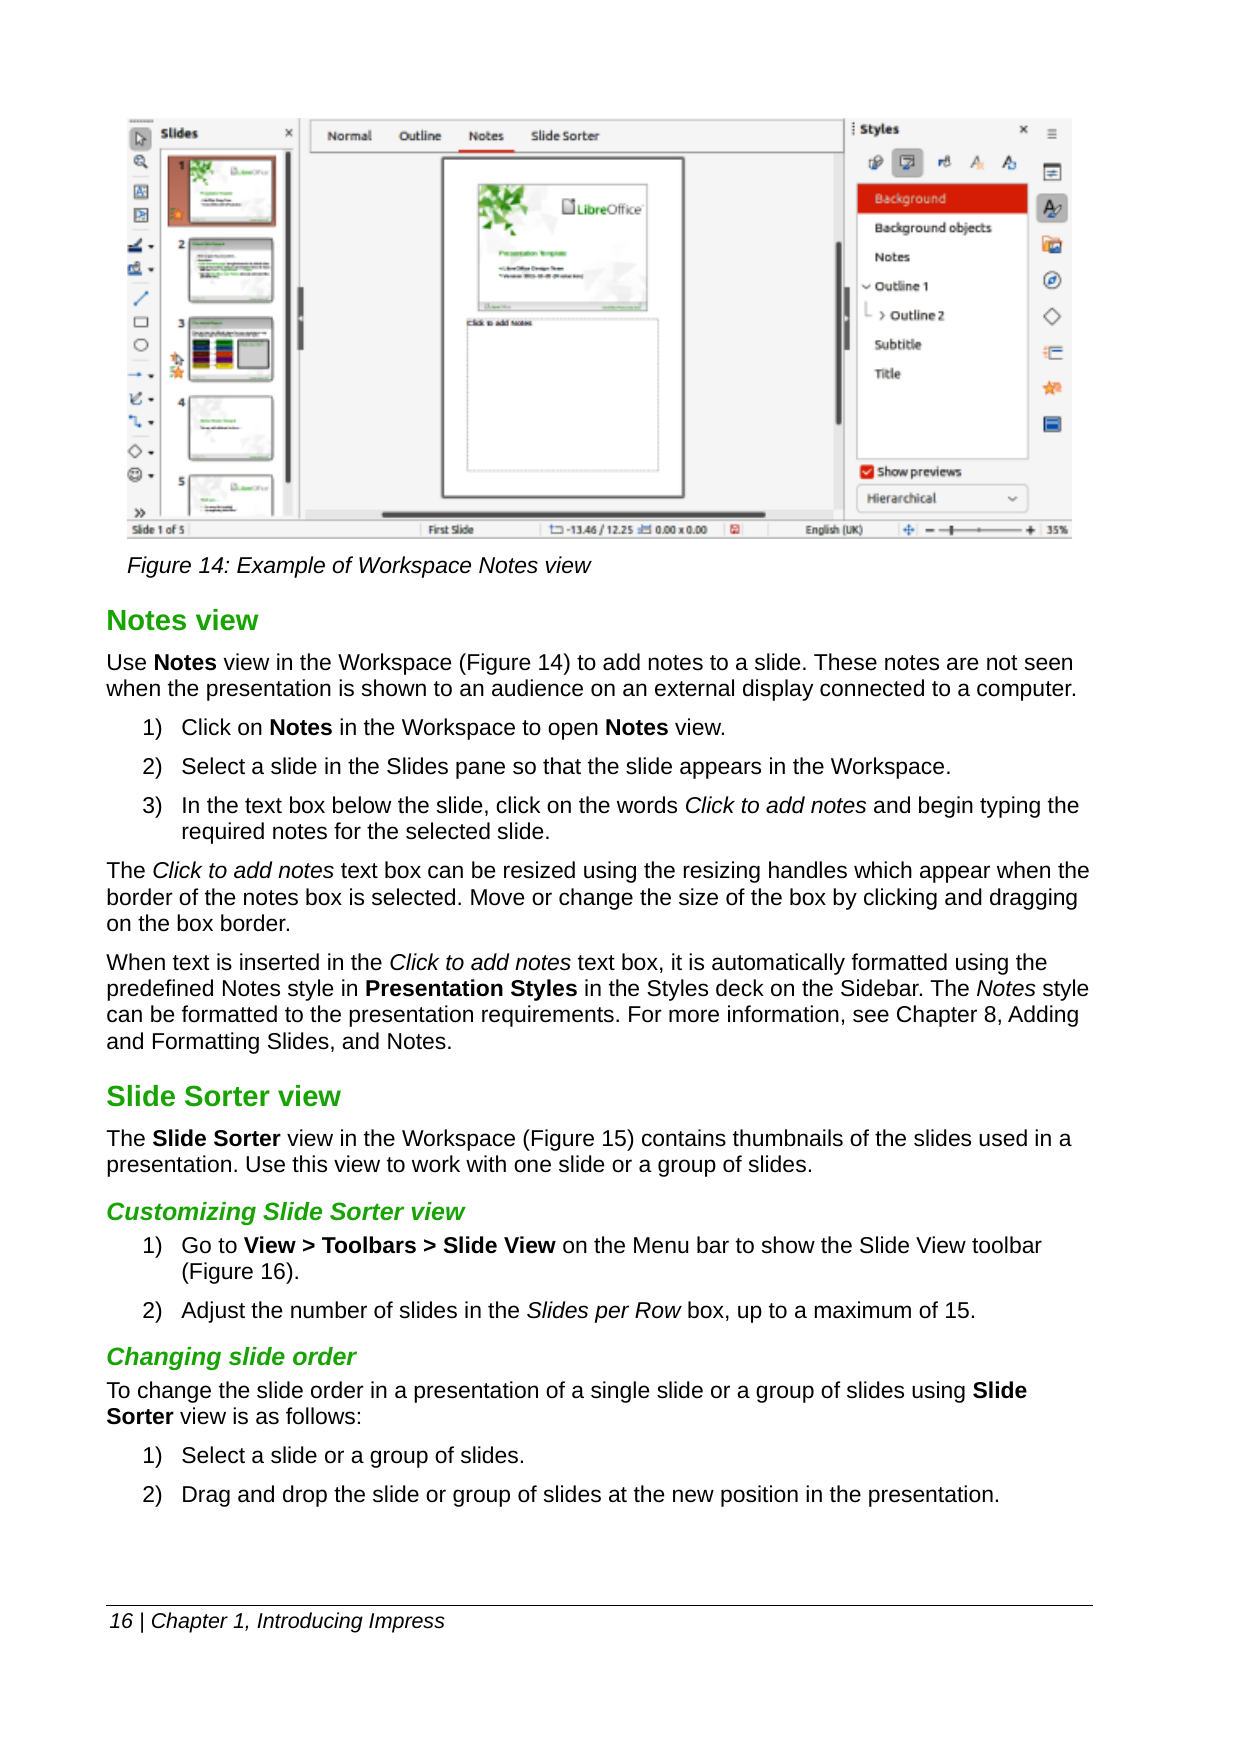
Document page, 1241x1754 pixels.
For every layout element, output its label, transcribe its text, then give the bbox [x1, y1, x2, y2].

text When text is inserted in the Click to add notes text box, it is automatically formatted using the predefined Notes style in Presentation Styles in the Styles deck on the Sidebar. The Notes style can be formatted to the presentation requirements. For more information, see Chapter 8, Adding and Formatting Slides, and Notes. [106, 949, 1093, 1054]
list To change the slide order in a presentation of a single slide or a group of slides using Slide Sorter view is as follows: [106, 1377, 1093, 1429]
list Select a slide in the Slides pane so that the slide appears in the Workspace. [162, 753, 1093, 779]
list In the text box below the slide, click on the words Click to add notes and begin typing the required notes for the selected slide. [162, 792, 1093, 844]
text Use Notes view in the Workspace (Figure 14) to add notes to a slide. These notes are not seen when the presentation is shown to an audience on an external display connected to a computer. [106, 649, 1093, 702]
list Click on Notes in the Workspace to open Notes view. [162, 714, 1093, 741]
list Adjust the number of slides in the Slides per Row box, up to a maximum of 15. [162, 1297, 1093, 1323]
text Figure 14: Example of Workspace Notes view [127, 552, 1072, 578]
text The Click to add notes text box can be resized using the resizing handles which appear when the border of the notes box is selected. Move or change the size of the box by clicking and dragging on the box border. [106, 857, 1093, 936]
subtitle Customizing Slide Sorter view [106, 1197, 1093, 1225]
text The Slide Sorter view in the Workspace (Figure 15) contains thumbnails of the slides used in a presentation. Use this view to work with one slide or a group of slides. [106, 1125, 1093, 1178]
subtitle Notes view [106, 603, 1093, 636]
list Drag and drop the slide or group of slides at the new position in the presentation. [162, 1481, 1093, 1507]
list Go to View > Toolbars > Slide View on the Menu bar to show the Slide View toolbar (Figure 16). [162, 1232, 1093, 1284]
subtitle Slide Sorter view [106, 1079, 1093, 1113]
list Select a slide or a group of slides. [162, 1442, 1093, 1468]
subtitle Changing slide order [106, 1342, 1093, 1371]
picture [126, 118, 1073, 539]
